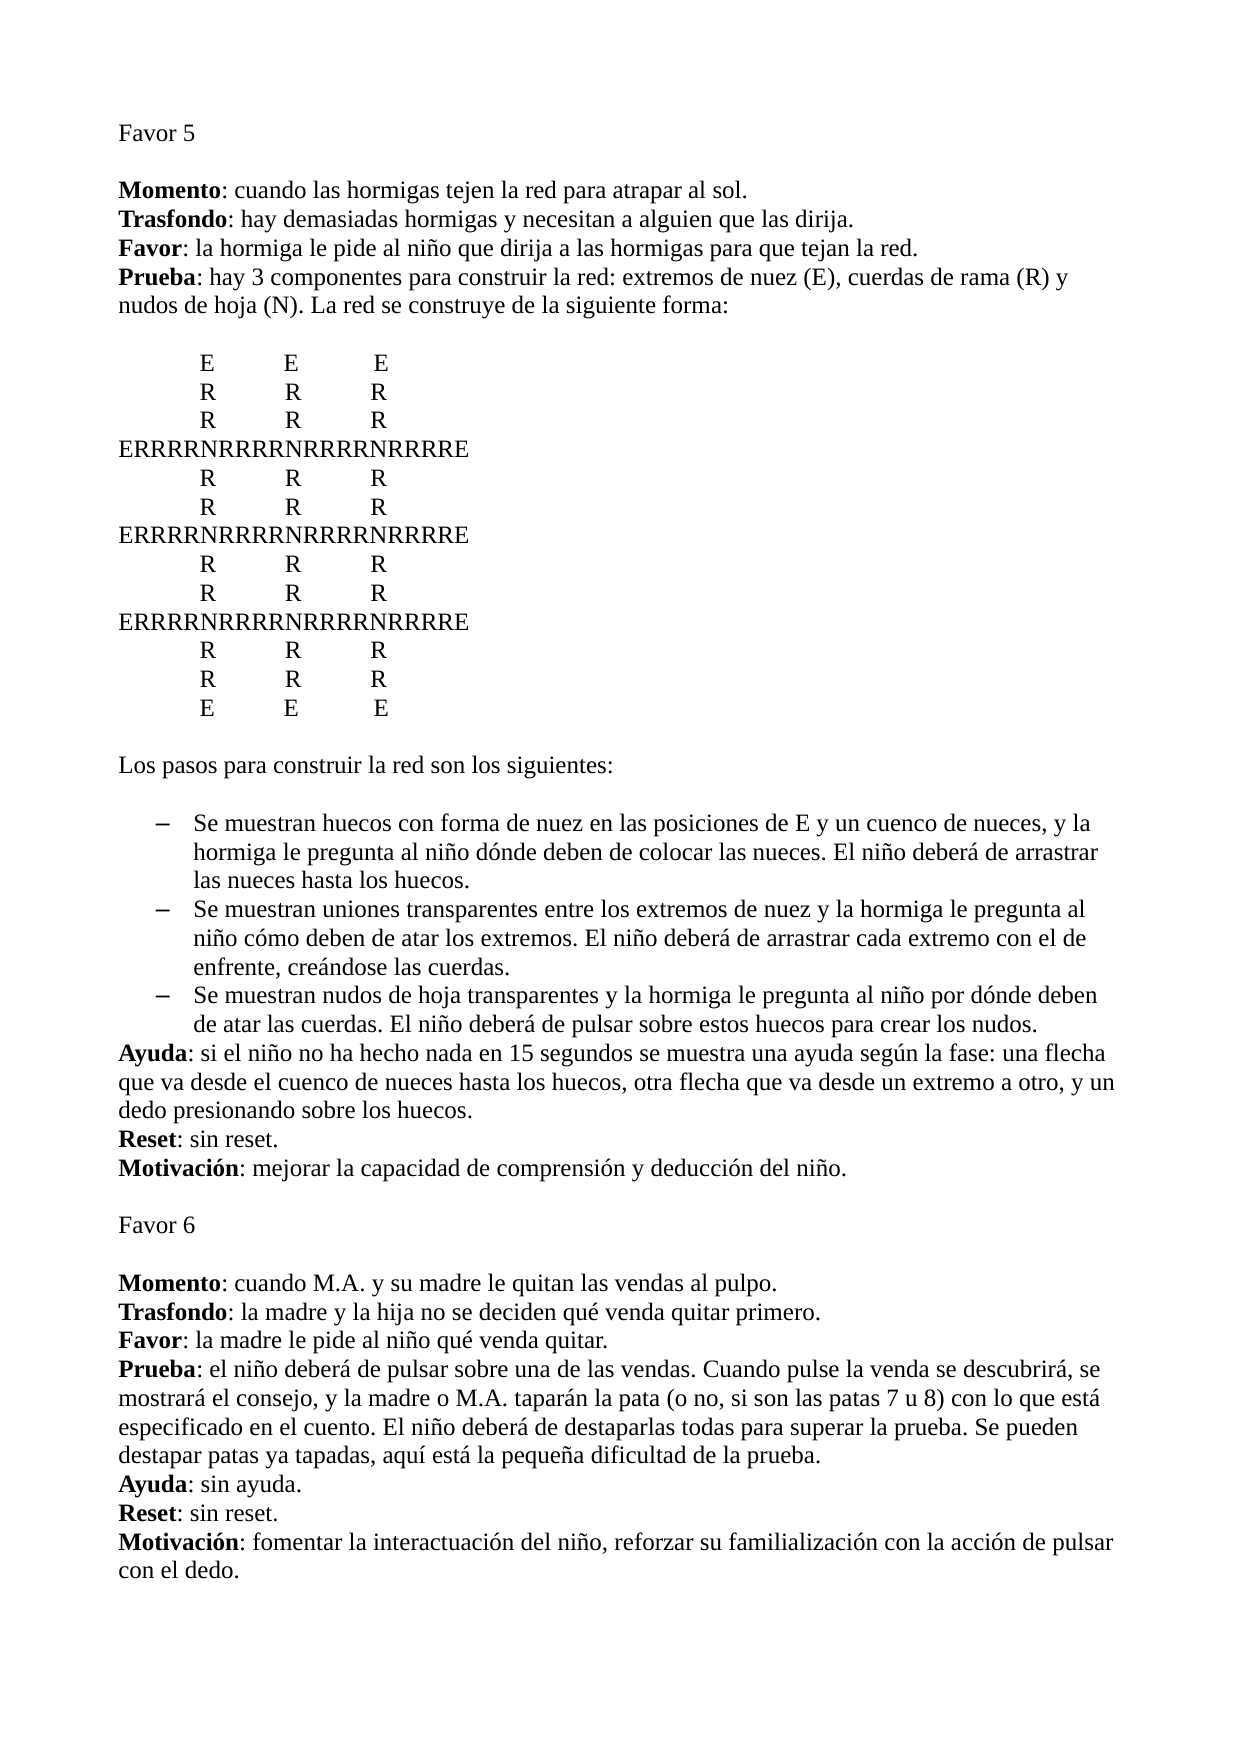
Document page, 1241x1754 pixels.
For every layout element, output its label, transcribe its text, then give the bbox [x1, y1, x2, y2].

text R R R [118, 549, 1122, 578]
text E E E [118, 348, 1122, 377]
text Momento: cuando M.A. y su madre le quitan las vendas al pulpo. [118, 1268, 1122, 1297]
text Favor: la madre le pide al niño qué venda quitar. [118, 1326, 1122, 1354]
text Favor: la hormiga le pide al niño que dirija a las hormigas para que tejan la red. [118, 233, 1122, 262]
text E E E [118, 693, 1122, 722]
text R R R [118, 463, 1122, 492]
list Se muestran uniones transparentes entre los extremos de nuez y la hormiga le pregunta al niño cómo deben de atar los extremos. El niño deberá de arrastrar cada extremo con el de enfrente, creándose las cuerdas. [156, 894, 1122, 981]
text ERRRRNRRRRNRRRRNRRRRE [118, 434, 1122, 463]
list Se muestran nudos de hoja transparentes y la hormiga le pregunta al niño por dónde deben de atar las cuerdas. El niño deberá de pulsar sobre estos huecos para crear los nudos. [156, 981, 1122, 1038]
text ERRRRNRRRRNRRRRNRRRRE [118, 521, 1122, 549]
text Reset: sin reset. [118, 1498, 1122, 1527]
text R R R [118, 578, 1122, 607]
text R R R [118, 406, 1122, 434]
text Favor 5 [118, 118, 1122, 147]
text Reset: sin reset. [118, 1124, 1122, 1153]
text Ayuda: sin ayuda. [118, 1469, 1122, 1498]
text Prueba: el niño deberá de pulsar sobre una de las vendas. Cuando pulse la venda se descubrirá, se mostrará el consejo, y la madre o M.A. taparán la pata (o no, si son las patas 7 u 8) con lo que está especificado en el cuento. El niño deberá de destaparlas todas para superar la prueba. Se pueden destapar patas ya tapadas, aquí está la pequeña dificultad de la prueba. [118, 1354, 1122, 1469]
text Momento: cuando las hormigas tejen la red para atrapar al sol. [118, 176, 1122, 204]
list Se muestran huecos con forma de nuez en las posiciones de E y un cuenco de nueces, y la hormiga le pregunta al niño dónde deben de colocar las nueces. El niño deberá de arrastrar las nueces hasta los huecos. [156, 808, 1122, 894]
text Trasfondo: hay demasiadas hormigas y necesitan a alguien que las dirija. [118, 204, 1122, 233]
text Trasfondo: la madre y la hija no se deciden qué venda quitar primero. [118, 1297, 1122, 1326]
text R R R [118, 377, 1122, 406]
text R R R [118, 492, 1122, 521]
text Ayuda: si el niño no ha hecho nada en 15 segundos se muestra una ayuda según la fase: una flecha que va desde el cuenco de nueces hasta los huecos, otra flecha que va desde un extremo a otro, y un dedo presionando sobre los huecos. [118, 1038, 1122, 1124]
text Los pasos para construir la red son los siguientes: [118, 751, 1122, 779]
text Motivación: fomentar la interactuación del niño, reforzar su familialización con la acción de pulsar con el dedo. [118, 1527, 1122, 1584]
text Motivación: mejorar la capacidad de comprensión y deducción del niño. [118, 1153, 1122, 1182]
text ERRRRNRRRRNRRRRNRRRRE [118, 607, 1122, 636]
text R R R [118, 636, 1122, 664]
text Prueba: hay 3 componentes para construir la red: extremos de nuez (E), cuerdas de rama (R) y nudos de hoja (N). La red se construye de la siguiente forma: [118, 262, 1122, 319]
text R R R [118, 664, 1122, 693]
text Favor 6 [118, 1211, 1122, 1239]
